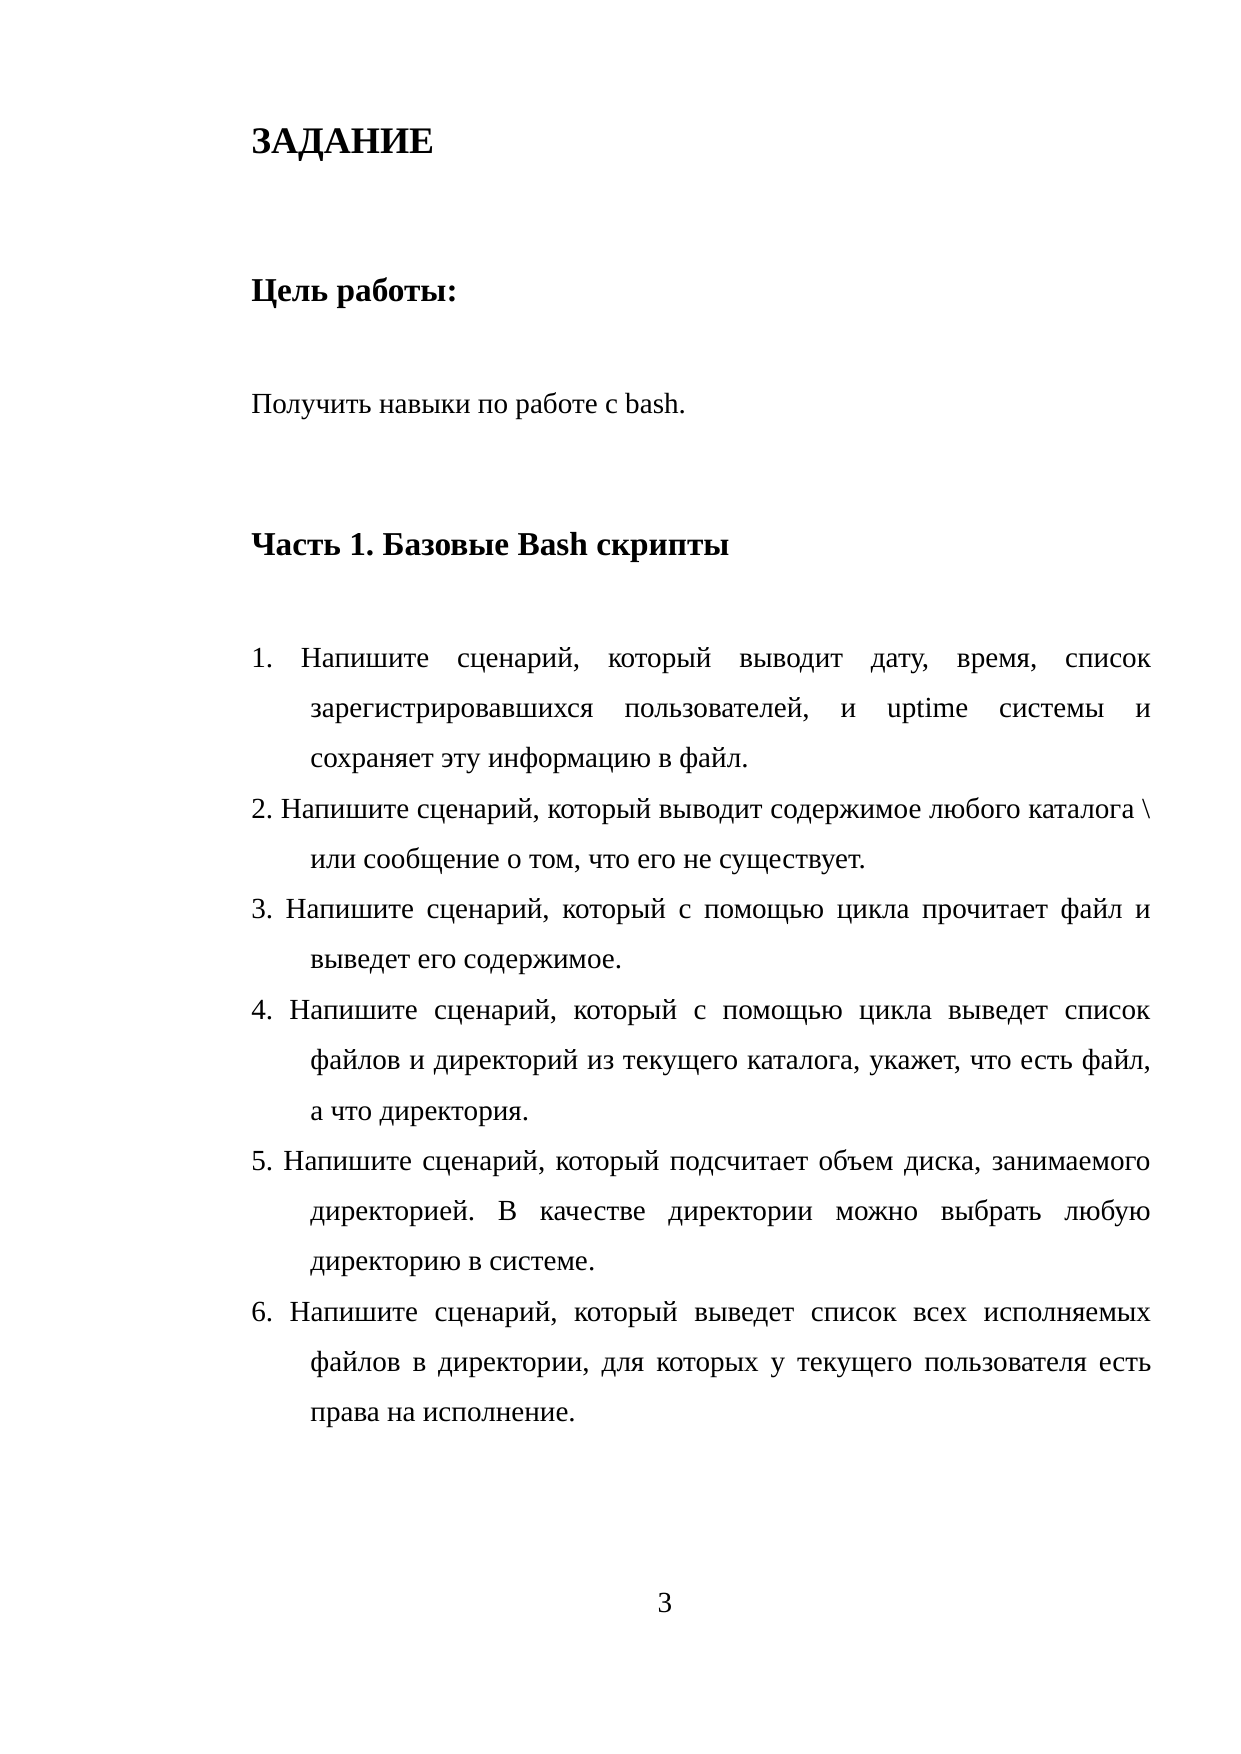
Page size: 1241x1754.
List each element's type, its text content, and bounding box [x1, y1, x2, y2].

text 4. Напишите сценарий, который с помощью цикла выведет список файлов и директорий из текущего каталога, укажет, что есть файл, а что директория. [251, 992, 1152, 1126]
text 1. Напишите сценарий, который выводит дату, время, список зарегистрировавшихся пользователей, и uptime системы и сохраняет эту информацию в файл. [251, 640, 1152, 774]
text 2. Напишите сценарий, который выводит содержимое любого каталога \или сообщение о том, что его не существует. [251, 791, 1152, 874]
text 3. Напишите сценарий, который с помощью цикла прочитает файл и выведет его содержимое. [251, 891, 1152, 975]
text Получить навыки по работе с bash. [177, 386, 1152, 420]
subtitle Цель работы: [251, 270, 1152, 309]
text 6. Напишите сценарий, который выведет список всех исполняемых файлов в директории, для которых у текущего пользователя есть права на исполнение. [251, 1294, 1152, 1428]
text 5. Напишите сценарий, который подсчитает объем диска, занимаемого директорией. В качестве директории можно выбрать любую директорию в системе. [251, 1143, 1152, 1277]
subtitle ЗАДАНИЕ [251, 118, 1152, 161]
subtitle Часть 1. Базовые Bash скрипты [251, 524, 1152, 562]
